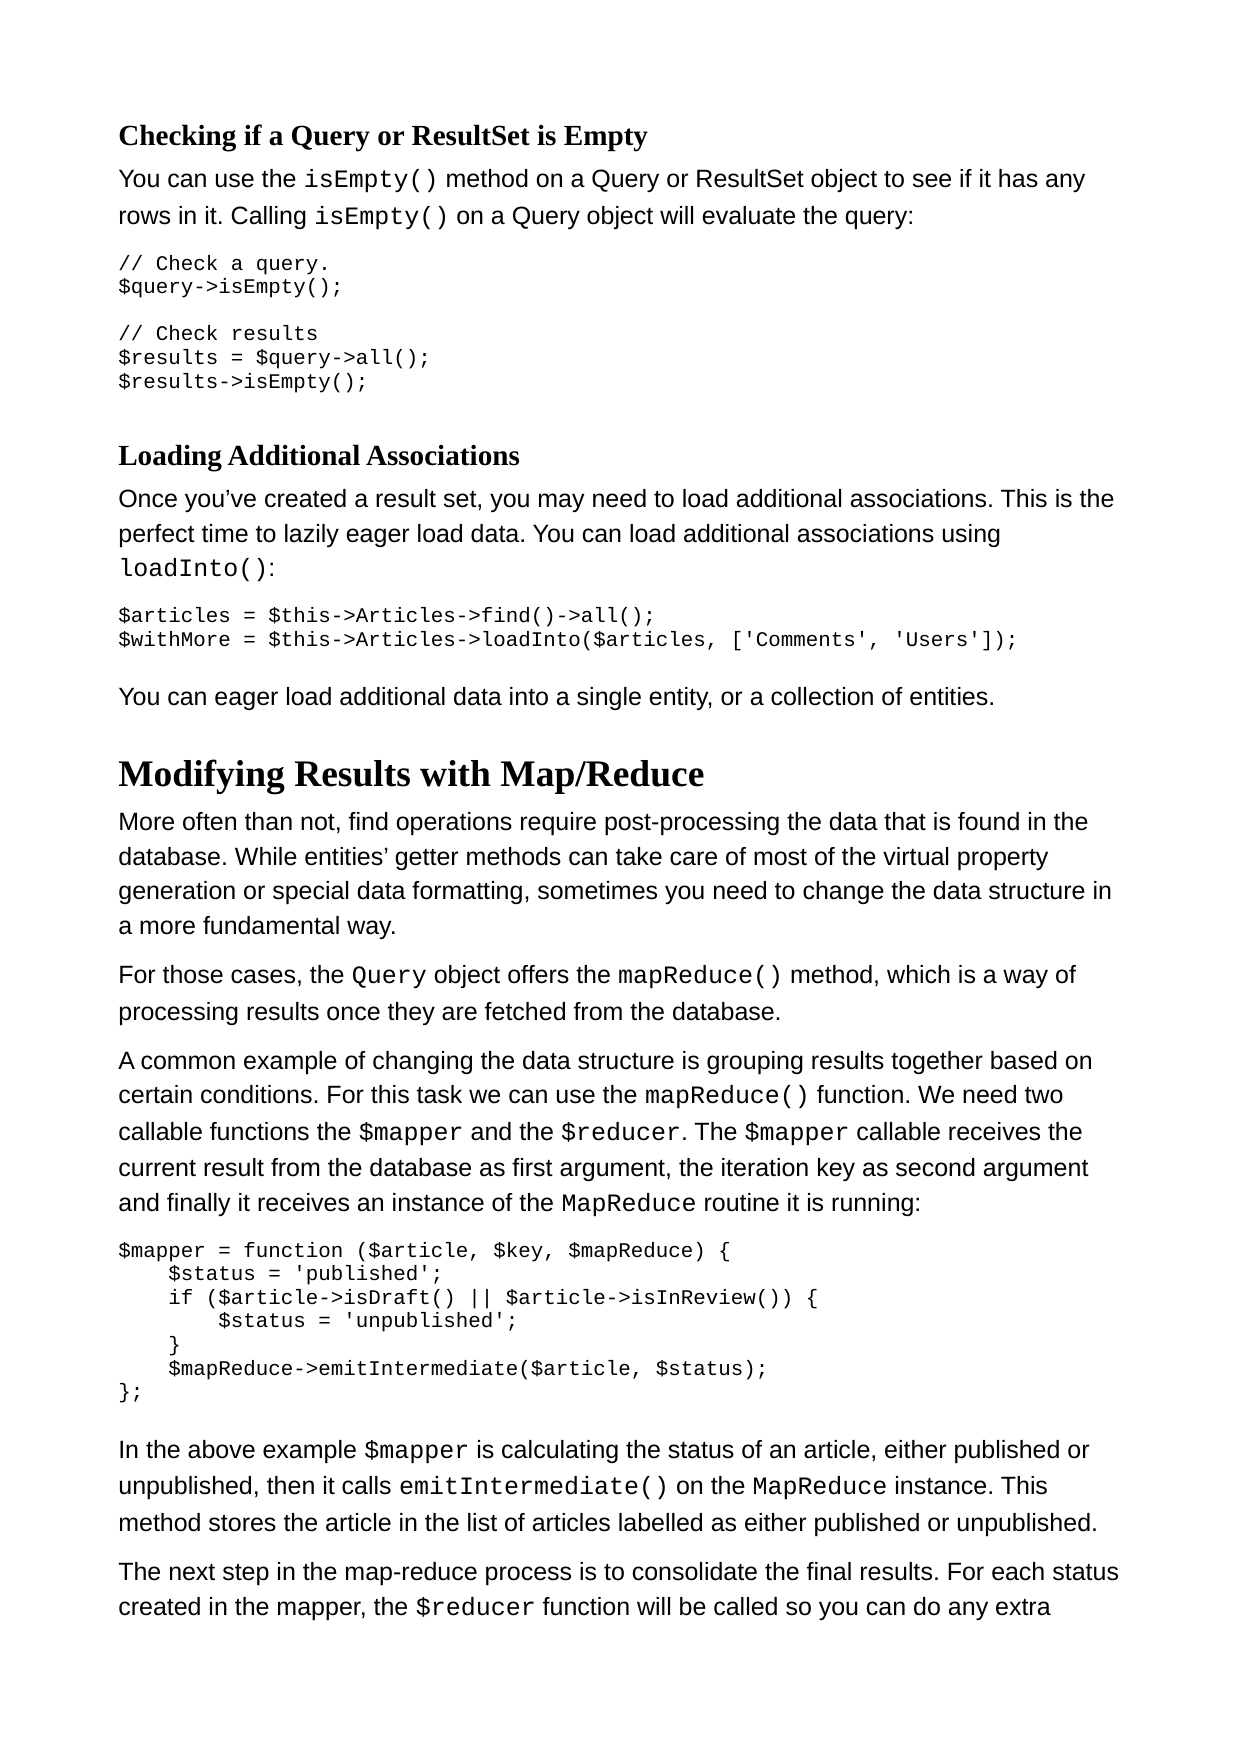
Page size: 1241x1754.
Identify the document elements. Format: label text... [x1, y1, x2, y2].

text A common example of changing the data structure is grouping results together based on certain conditions. For this task we can use the mapReduce() function. We need two callable functions the $mapper and the $reducer. The $mapper callable receives the current result from the database as first argument, the iteration key as second argument and finally it receives an instance of the MapReduce routine it is running: [118, 1046, 1122, 1219]
text } [118, 1334, 1122, 1358]
text $mapper = function ($article, $key, $mapReduce) { [118, 1239, 1122, 1263]
text $articles = $this->Articles->find()->all(); [118, 605, 1122, 629]
subtitle Loading Additional Associations [118, 438, 1122, 472]
text $results->isEmpty(); [118, 371, 1122, 394]
text $results = $query->all(); [118, 347, 1122, 371]
text You can eager load additional data into a single entity, or a collection of entities. [118, 682, 1122, 711]
text $query->isEmpty(); [118, 276, 1122, 300]
text }; [118, 1381, 1122, 1405]
text $status = 'published'; [118, 1263, 1122, 1287]
text // Check a query. [118, 252, 1122, 276]
text More often than not, find operations require post-processing the data that is found in the database. While entities’ getter methods can take care of most of the virtual property generation or special data formatting, sometimes you need to change the data structure in a more fundamental way. [118, 807, 1122, 939]
subtitle Modifying Results with Map/Reduce [118, 752, 1122, 795]
text In the above example $mapper is calculating the status of an article, either published or unpublished, then it calls emitIntermediate() on the MapReduce instance. This method stores the article in the list of articles labelled as either published or unpublished. [118, 1434, 1122, 1537]
text The next step in the map-reduce process is to consolidate the final results. For each status created in the mapper, the $reducer function will be called so you can do any extra [118, 1557, 1122, 1622]
text For those cases, the Query object offers the mapReduce() method, which is a way of processing results once they are fetched from the database. [118, 960, 1122, 1025]
text You can use the isEmpty() method on a Query or ResultSet object to see if it has any rows in it. Calling isEmpty() on a Query object will evaluate the query: [118, 164, 1122, 232]
text if ($article->isDraft() || $article->isInReview()) { [118, 1287, 1122, 1311]
text $withMore = $this->Articles->loadInto($articles, ['Comments', 'Users']); [118, 629, 1122, 652]
subtitle Checking if a Query or ResultSet is Empty [118, 118, 1122, 152]
text $status = 'unpublished'; [118, 1311, 1122, 1334]
text $mapReduce->emitIntermediate($article, $status); [118, 1358, 1122, 1381]
text Once you’ve created a result set, you may need to load additional associations. This is the perfect time to lazily eager load data. You can load additional associations using loadInto(): [118, 484, 1122, 584]
text // Check results [118, 323, 1122, 347]
